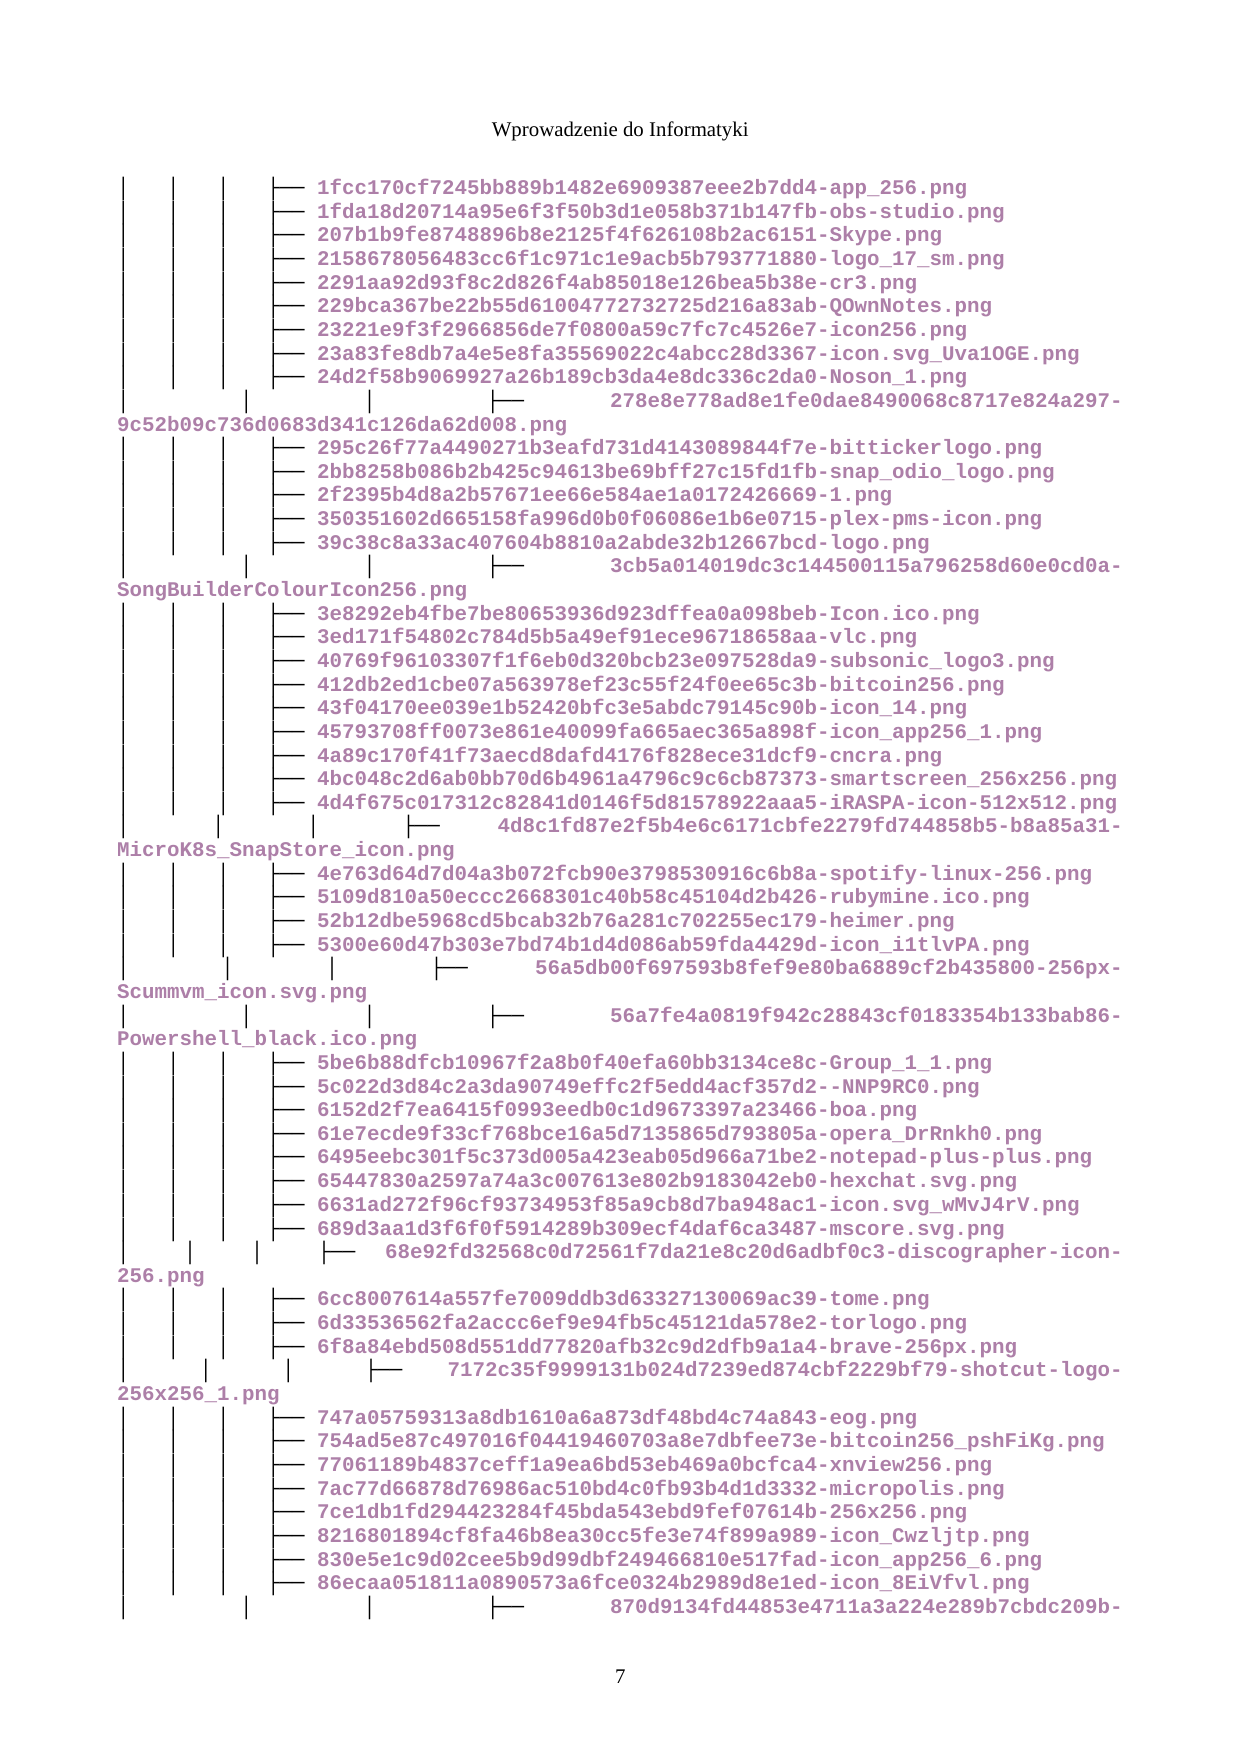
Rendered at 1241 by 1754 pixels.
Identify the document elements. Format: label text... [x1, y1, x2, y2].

table_cell Odpowiednie listingi. ﻿﻿ lewandowski@224626 0 wto gru 04 10:50:27 ~ $ tree -a . ├── .bash_history ├── .bash_logout ├── .bashrc ├── .bashrc.bak ├── .cache │ ├── event-sound-cache.tdb.c498c5bf2ca745a981673fa02745033e.x86_64-pc-linux-gnu │ ├── evolution │ │ ├── addressbook │ │ │ └── trash │ │ ├── calendar │ │ │ └── trash │ │ ├── mail │ │ │ └── trash │ │ ├── memos │ │ │ └── trash │ │ ├── sources │ │ │ └── trash │ │ └── tasks │ │ └── trash │ ├── fontconfig │ │ ├── 0bd3dc0958fa2205aaaa8ebb13e2872b-le64.cache-7 │ │ ├── 158c65c810c0d352a587f5be66058e87-le64.cache-7 │ │ ├── 3047814df9a2f067bd2d96a2b9c36e5a-le64.cache-7 │ │ ├── 4794a0821666d79190d59a36cb4f44b5-le64.cache-7 │ │ ├── 9d2451b1fd30e5bffe8383fd27c35478-le64.cache-7 │ │ ├── a41116dafaf8b233ac2c61cb73f2ea5f-le64.cache-7 │ │ └── CACHEDIR.TAG │ ├── gnome-software │ │ ├── cssresource │ │ │ ├── 5ba0e9b2cc79a8afd469b183a4006929bcc39b00-banner-icon_vWkDBG3.png │ │ │ ├── 77e25ae4433ebd18cceeebee1c05d9ff0e1ef427-banner_32i5K4c.png │ │ │ ├── 7ed6277a9d365314e110e32a746f14aaaee41506-banner_wDoKy9V.png │ │ │ ├── c7b43eafc57a7ea49ad618589251144c4aa04a75-banner-icon_vTuWXrt.png │ │ │ └── f086b7af91273453581758395baa3bd385e2ac41-banner-icon.png │ │ ├── fwupd │ │ │ └── remotes.d │ │ │ └── lvfs │ │ │ ├── metadata.xml.gz │ │ │ └── metadata.xml.gz.asc │ │ ├── icons │ │ │ ├── 03d7afe821e8ef090584c80e62ed44928595ce87-vidcutter.png │ │ │ ├── 05df2e59b062932cbc01d41d30ebb51f50483ae7-icon_w5YGlFC.png │ │ │ ├── 0904c77d45c89301293ba50309ad33ea4b8abfee-supertuxkart-256.png │ │ │ ├── 0969b943845a7ed7e6431176739582f96451fd5f-sublime-text.png │ │ │ ├── 0cda02fb6e328ff19c0b8548b92266b5bc344836-handbrake-jz.png │ │ │ ├── 0d46914ea561fcf57155689d602a0f64c608bf99-mpv.png │ │ │ ├── 12f14b292de6f43f18915f65d83024fcc9414a2c-icon_pZH83e3.png │ │ │ ├── 132ddc6dc4f8b457cc6b4967f834c833116d8232-quadrapassel.svg.png │ │ │ ├── 149852875ad65d76714d7d2aef79065eb202c32d-icon.svg_FEMl3Xb.png │ │ │ ├── 15b0c38ccb8183cec8603033ef52e561a716728d-lindacoin-wallet1.png │ │ │ ├── 1672f032442e08898debddd459bb1d9bc6940e76-256x256_6u0RIUd.png │ │ │ ├── 180e16b12c23fcc24fbc22ca808b3b54133eb07b-urban-terror_vKNyrRA.png │ │ │ ├── 18135ec695f8ec5d2466f5770d03fa64076c6832-256x256_I95tSNJ.png │ │ │ ├── 1956bbffb67582609c583036d5329d529f4ce830-simplenote.png │ │ │ ├── 1a465ddb0ef76e1bac52621e13accaaca0e0dc80-gimp.png │ │ │ ├── 1a57929f3e7375f369454acabb4276ee2e44f3da-LogAnalyzer256.png │ │ │ ├── 1b349316d6805e4f305e4e2d207dad6248bf5a93-LibreOffice-Initial-Artwork-Logo.png │ │ │ ├── 1f25f4f30e71e8f78092a16b04634151356bfe0b-organize-my-files-icon-256x256.png │ │ │ ├── 1fcacb39f7555ac8cf94df5bd7b279fdb174bc03-icon256_f9302jP.png │ │ │ ├── 1fcc170cf7245bb889b1482e6909387eee2b7dd4-app_256.png │ │ │ ├── 1fda18d20714a95e6f3f50b3d1e058b371b147fb-obs-studio.png │ │ │ ├── 207b1b9fe8748896b8e2125f4f626108b2ac6151-Skype.png │ │ │ ├── 2158678056483cc6f1c971c1e9acb5b793771880-logo_17_sm.png │ │ │ ├── 2291aa92d93f8c2d826f4ab85018e126bea5b38e-cr3.png │ │ │ ├── 229bca367be22b55d61004772732725d216a83ab-QOwnNotes.png │ │ │ ├── 23221e9f3f2966856de7f0800a59c7fc7c4526e7-icon256.png │ │ │ ├── 23a83fe8db7a4e5e8fa35569022c4abcc28d3367-icon.svg_Uva1OGE.png │ │ │ ├── 24d2f58b9069927a26b189cb3da4e8dc336c2da0-Noson_1.png │ │ │ ├── 278e8e778ad8e1fe0dae8490068c8717e824a297-9c52b09c736d0683d341c126da62d008.png │ │ │ ├── 295c26f77a4490271b3eafd731d4143089844f7e-bittickerlogo.png │ │ │ ├── 2bb8258b086b2b425c94613be69bff27c15fd1fb-snap_odio_logo.png │ │ │ ├── 2f2395b4d8a2b57671ee66e584ae1a0172426669-1.png │ │ │ ├── 350351602d665158fa996d0b0f06086e1b6e0715-plex-pms-icon.png │ │ │ ├── 39c38c8a33ac407604b8810a2abde32b12667bcd-logo.png │ │ │ ├── 3cb5a014019dc3c144500115a796258d60e0cd0a-SongBuilderColourIcon256.png │ │ │ ├── 3e8292eb4fbe7be80653936d923dffea0a098beb-Icon.ico.png │ │ │ ├── 3ed171f54802c784d5b5a49ef91ece96718658aa-vlc.png │ │ │ ├── 40769f96103307f1f6eb0d320bcb23e097528da9-subsonic_logo3.png │ │ │ ├── 412db2ed1cbe07a563978ef23c55f24f0ee65c3b-bitcoin256.png │ │ │ ├── 43f04170ee039e1b52420bfc3e5abdc79145c90b-icon_14.png │ │ │ ├── 45793708ff0073e861e40099fa665aec365a898f-icon_app256_1.png │ │ │ ├── 4a89c170f41f73aecd8dafd4176f828ece31dcf9-cncra.png │ │ │ ├── 4bc048c2d6ab0bb70d6b4961a4796c9c6cb87373-smartscreen_256x256.png │ │ │ ├── 4d4f675c017312c82841d0146f5d81578922aaa5-iRASPA-icon-512x512.png │ │ │ ├── 4d8c1fd87e2f5b4e6c6171cbfe2279fd744858b5-b8a85a31-MicroK8s_SnapStore_icon.png │ │ │ ├── 4e763d64d7d04a3b072fcb90e3798530916c6b8a-spotify-linux-256.png │ │ │ ├── 5109d810a50eccc2668301c40b58c45104d2b426-rubymine.ico.png │ │ │ ├── 52b12dbe5968cd5bcab32b76a281c702255ec179-heimer.png │ │ │ ├── 5300e60d47b303e7bd74b1d4d086ab59fda4429d-icon_i1tlvPA.png │ │ │ ├── 56a5db00f697593b8fef9e80ba6889cf2b435800-256px-Scummvm_icon.svg.png │ │ │ ├── 56a7fe4a0819f942c28843cf0183354b133bab86-Powershell_black.ico.png │ │ │ ├── 5be6b88dfcb10967f2a8b0f40efa60bb3134ce8c-Group_1_1.png │ │ │ ├── 5c022d3d84c2a3da90749effc2f5edd4acf357d2--NNP9RC0.png │ │ │ ├── 6152d2f7ea6415f0993eedb0c1d9673397a23466-boa.png │ │ │ ├── 61e7ecde9f33cf768bce16a5d7135865d793805a-opera_DrRnkh0.png │ │ │ ├── 6495eebc301f5c373d005a423eab05d966a71be2-notepad-plus-plus.png │ │ │ ├── 65447830a2597a74a3c007613e802b9183042eb0-hexchat.svg.png │ │ │ ├── 6631ad272f96cf93734953f85a9cb8d7ba948ac1-icon.svg_wMvJ4rV.png │ │ │ ├── 689d3aa1d3f6f0f5914289b309ecf4daf6ca3487-mscore.svg.png │ │ │ ├── 68e92fd32568c0d72561f7da21e8c20d6adbf0c3-discographer-icon-256.png │ │ │ ├── 6cc8007614a557fe7009ddb3d63327130069ac39-tome.png │ │ │ ├── 6d33536562fa2accc6ef9e94fb5c45121da578e2-torlogo.png │ │ │ ├── 6f8a84ebd508d551dd77820afb32c9d2dfb9a1a4-brave-256px.png │ │ │ ├── 7172c35f9999131b024d7239ed874cbf2229bf79-shotcut-logo-256x256_1.png │ │ │ ├── 747a05759313a8db1610a6a873df48bd4c74a843-eog.png │ │ │ ├── 754ad5e87c497016f04419460703a8e7dbfee73e-bitcoin256_pshFiKg.png │ │ │ ├── 77061189b4837ceff1a9ea6bd53eb469a0bcfca4-xnview256.png │ │ │ ├── 7ac77d66878d76986ac510bd4c0fb93b4d1d3332-micropolis.png │ │ │ ├── 7ce1db1fd294423284f45bda543ebd9fef07614b-256x256.png │ │ │ ├── 8216801894cf8fa46b8ea30cc5fe3e74f899a989-icon_Cwzljtp.png │ │ │ ├── 830e5e1c9d02cee5b9d99dbf249466810e517fad-icon_app256_6.png │ │ │ ├── 86ecaa051811a0890573a6fce0324b2989d8e1ed-icon_8EiVfvl.png │ │ │ ├── 870d9134fd44853e4711a3a224e289b7cbdc209b-reden_logo_transparent_256px.png │ │ │ ├── 87641bcc945147e68363c9e4730b6e8f82303f82-icon_9.png │ │ │ ├── 87b9161d12dcafb45a174744e27b481236d0e6ad-warzone2100.large.png │ │ │ ├── 891a1e7e827c2803ca262026dfe86a88c42ba2d6-vestin.png │ │ │ ├── 8af67c6b6f66b1ef71682800bfa123f6b9675a88-logo_-_256px.png │ │ │ ├── 8c409c1f5dcdf083035122a12b8991a919dac696-icon.svg_7Eenexu.png │ │ │ ├── 8d3c27b9815ab956fb39b1f2c168bffddd277320-icon_CE_256_2Qe5uEl.png │ │ │ ├── 8f70ba7e918a61477b7d1f6b54349373141495a4-hiri-logo-256.png │ │ │ ├── 916fedaded3104390b1dc32608a299072e6bd34e-Instagraph.png │ │ │ ├── 91884d85ad89b0e6873645c4132e2ab3a2e2100a-256x256.png │ │ │ ├── 934d15b554644f1b204ddad21c7ed8a8195fd741-sdlpop.png │ │ │ ├── 96b90347fc5d2047122de8f3034239b0d259ed66-org.remmina.Remmina.png │ │ │ ├── 980f324e76f4fe70e6980bde9844080a1b8d48ee-photoscape-256x256.png │ │ │ ├── 9878b4b2d44a871fb9795d20e6d0b36cb972ec4b-xd.png │ │ │ ├── 9979f7034eaf0bd578735aa342ada0e18693f471-smalltextpad.png │ │ │ ├── 9a2416be9513b0183e00ef958e0c8d38892b1109-mars-256_etORXwv.png │ │ │ ├── 9bd5805edd619f40eab375e7b7a0cee31aec827e-256x256.png │ │ │ ├── 9ccc148c89267997824268c0cfc8566058708ba5-cumulonimbus.png │ │ │ ├── 9ea65409a2badb433cfed68f01cce6c4bdc41d08-icon_5.png │ │ │ ├── 9f46eb99bb9da06b6ab9c8e19457d44bcce207f3-code-256px_yXmjUSe.png │ │ │ ├── 9ffe029cdb21b9d2d99c60e2e7369fde489b4461-logo-icon-002.png │ │ │ ├── a00543e4420857f2febaa20cf577c159f201e036-icon256.png │ │ │ ├── a1cac3c7e6b42016b6803217f6de13632ef004ec-mkvtoolnix_logo.png │ │ │ ├── a3444929feadbed406748c7b0f0d7dc38b9eb22f-icon.svg_1.png │ │ │ ├── a58035177eaa46bf9c6ea492c8a31fd8cd1436ef-256x256_bLkzrbB.png │ │ │ ├── addafd7db48946cd7a21e095d0e2325dbb6df65f-icon.svg.png │ │ │ ├── af7e8dcf72ce0e9af353fece1d336b1bd71c5866-ubuntu-login.png │ │ │ ├── b16c6cbec2c84e851a7490821964dcbf5a0daafe-icon_256x256_6tATclo.png │ │ │ ├── b68ec1a6d9bac7b89ca58e92629ba512c11033aa-icon_3.png │ │ │ ├── b76c939b5187194e1abf0979b9642bd4c08eca01-auryo.png │ │ │ ├── b8ca3e3d8292bea6fd39b05319f313d956e2c054-poddr_logo.png │ │ │ ├── ba2740d47e8cf02e2f3a4f1583c3f946e5c18df8-foobar2000.png │ │ │ ├── bb09826e06999e558434b7f8b0cc2f13ac0fc275-256-GTK_logo.png │ │ │ ├── bc17db32bccaa647457037318122e17e6fd37e9b-logo256.png │ │ │ ├── bd1e13331b78ac2bdc1ac3986ea486402d24be50-rsz_android_studio_icon.png │ │ │ ├── be07abd6cca13e725106af9a5514da02ce14292b-transitions256_eqtywYk.png │ │ │ ├── c0cac08604a88607cc63b6dbf459dcc422c5c729-codebreakers.png │ │ │ ├── c1c57dce47444eb8def4673787e3bb080b7b048d-teatime.svg.png │ │ │ ├── c231dd718a0e5e282ca5a38df074a0483fa39a3b-accessories-calculator.png │ │ │ ├── c23b17ab44a60e90ca1d3850ef6a7476799ae142-icon_24.png │ │ │ ├── c30b2ac15f5f0801e7a3943d2d09ca71bd1efa67-BlenderDesktopLogo.png │ │ │ ├── c8a3495bf18147e89e91572d9c88727d8dfc2fc5-icon256.png │ │ │ ├── c99f277e3dd19157483ddfc205b82d95021329b9-openra.png │ │ │ ├── caf535605564d53740f263fc37b2c710f97624ea-jgalaxian.png │ │ │ ├── cce3c494341bf36f5439cbdd344b24b196b58cd1-256.png │ │ │ ├── d069678d79426f4d5786a8b2c4c015960aa92dc2-icon_5rArdFv.png │ │ │ ├── d70c34d85dc5cb7b38c39f1f3a9b03fc4877068f-ffmpeg_LvkKa6R.png │ │ │ ├── d855f349bfad3ffa9881ca041d65b28eb2b1536d-slack.png │ │ │ ├── d921c79c2a5f6a5cd92846701bcb693ac2799031-livetuner.png │ │ │ ├── daf18640a635eb417f3b0395d4ee018843650531-256x256_S1sji6d.png │ │ │ ├── dc7169d1c6b74c7e730cfccc622f8fafa0861b9d-discord.png │ │ │ ├── dea56864b753381987084f5e028e8b73e9722716-xonotic_256x.png │ │ │ ├── defc628690059e0b1e4082017c13270505d25cf0-icon_XdsF8vs.png │ │ │ ├── df2ff3bd987cc5fe8a0aba62e49ef0dc5c7649ac-class.png │ │ │ ├── dfa047abfb120ba0c558028092d476ad94306a2d-Logo_256x256_V9U8HGs.png │ │ │ ├── e0b250bcdf4ae2411c2203f5973069b5f89e4382-256x256.png │ │ │ ├── e18daa987198ede1deaa97c7e845fc93f800c7b5-gifcurry-icon-256x256.png │ │ │ ├── e1bb2cdfdb36efdc82ccdec09dfca06961e063f1-icon_IzCN8xA.png │ │ │ ├── e30f1348a8a0e4c73bbf152f927275c3801a7cbf-icon_l8OdzU6.png │ │ │ ├── e55e08cc0c673511e8027cf01b6078046e434b1a-icon_dark.ico.png │ │ │ ├── e7be031972ba84813014b5fb9d634e7da6f47b70-logo.256x256.png │ │ │ ├── e8a697d257dab3df8c4d4db167fc9d5fafe2224d-Skype.png │ │ │ ├── ee935120375b538e93f7489ed7288d1ad6375b75-inkscape.png │ │ │ ├── f0be78cfcfacf981acfc7ba2cbababfabd2e74ed-music_icon-24.svg.png │ │ │ ├── f0fd7a34e8a0054aafb85f41457372103821e25b-gpmdp.png │ │ │ ├── f36a897ce58dcaf3c5b723c53f321f68a75a51b7-icon.ico.png │ │ │ ├── f53de11b2ed4541d9b5ebddbbd696756d588cfeb-oh-my-giraffe_256.png │ │ │ ├── f5dc97838f65c3e020c5a7b1894ffda7c354277d-zenkit-small.png │ │ │ ├── f64b67ad6e17f53cdbb8d82309b3cc34b6c59803-chromium-browser.png │ │ │ ├── f7806e33e5735b95040f9f6719b890ada4b066a3-domotz.png │ │ │ └── f9ae1fb5dec311e7d0c6771c2ee10ca3f6265ad0-clementine.png │ │ └── shell-extensions │ │ ├── gnome.json │ │ └── gnome.json.6N5WSZ │ ├── gstreamer-1.0 │ │ └── registry.x86_64.bin │ ├── ibus │ │ └── bus │ │ └── registry │ ├── ibus-table │ ├── libgweather │ ├── mc │ │ └── Tree │ ├── mozilla │ │ └── firefox │ │ └── rzimclff.default │ │ ├── cache2 │ │ │ ├── doomed │ │ │ │ └── 1074385640 │ │ │ └── entries │ │ │ ├── 047BBB477F47CB2839E1D13BB29A084CD99DF88E │ │ │ ├── 05582FF5C196A4485F189490FEC9ECEA0890DA32 │ │ │ ├── 0A6B7DA4ABCB5CB251BBCCA304F7CAA4B5DD2A8E │ │ │ ├── 0EDDF8C091E2FED62E44BEDDDC1723F5BF38FE4F │ │ │ ├── 0FEBD8BDBFAC8B82791945DC7E04F675419B2F42 │ │ │ ├── 156E12DD60F1A0FC7A59E111271607CE915286FC │ │ │ ├── 1679441B8AA7B4D31717C773CC4E86A25B37532B │ │ │ ├── 1CB1008356713318DB96E7DE28BCA954FF9857FA │ │ │ ├── 1E6067CDAD71758924FA39E963270D21BDDCB238 │ │ │ ├── 2264F1CF03C0DF995ABACB89BED22E1CB1E094AF │ │ │ ├── 22DAC3D37DF81B4B526863FB501556D2C6856143 │ │ │ ├── 25FCAA86CF448D2943B56A5788C3C21E5EA8DBC4 │ │ │ ├── 3DE6C10C5D4593CB941E39B8B4812A8094EFED37 │ │ │ ├── 51773494E144DDFFDB9A09844FF395DF5606B426 │ │ │ ├── 5967D4673EFC2098EA8D1FD232C9A4D1ECF6099B │ │ │ ├── 59E50D1CB9E0E86EB6EF8853092D84D15028B148 │ │ │ ├── 5C3B1B4A3AF3BDDFB5E032BA9BA685FAE38E7418 │ │ │ ├── 5E4954707B44E5A4B4ACF5F22B52219A1DCA477F │ │ │ ├── 605D0901902948AC5446E39C968878713A554AEF │ │ │ ├── 6509930F4539DB79DA356F2C5D01976D46756302 │ │ │ ├── 68B1EB9E09D4BD74CA7A9C1BB118BE821BD39E93 │ │ │ ├── 698AC159A6BCBA0D13FE6F10F1A38E498F826F33 │ │ │ ├── 7A4BF49BBB646E0B261E9250111B92EFC1496A6B │ │ │ ├── 7A8D3A9360CC37F0AD80962D4AEA72B6D0F0B2B3 │ │ │ ├── 7D909C26FECC24BC7415ED64B3E8879A6CD4C2A4 │ │ │ ├── 89DBE1DF558BB8439E2062ECC3272086F2E3FF1F │ │ │ ├── 96E3CDF8FA4A0DCBB81F0A922B22FED61FC7D2FB │ │ │ ├── A2A7AB2B3557C13B2E9DF69785D909486757A041 │ │ │ ├── A698B6CF98F43F9B0EE1C1DAF3F2CB9BFF09A47C │ │ │ ├── AAFFADD00D03ACB41756DEFF0D1E891A94EF4619 │ │ │ ├── AC5E012C1887C7B691A8EA00C4E754025E25C235 │ │ │ ├── B0DD178A11131E48E4990A279306A0B674B34383 │ │ │ ├── B7DB036074231ACC212F58CA5B8AF0545A418060 │ │ │ ├── B9BDAADBD508FF1E45172BF29CB8ACC8BCF9F81A │ │ │ ├── BD2F55B96136CECEE8B94C08221461078A6B2C0D │ │ │ ├── BD75785200C0E1E894D78880C72AC03D1B02A575 │ │ │ ├── C8A1A01286550B8E90AADECA27459B0FEC69440E │ │ │ ├── DAD0A8ABD2570D1336A1D4E0DEDF97BCB18EB6A8 │ │ │ ├── E21F074DBAD1CB7994F383C419228B689766FB1C │ │ │ ├── E325B486B777C14C29762600D998974140F8FD34 │ │ │ ├── E7EAFD1748127CEAA48DCDD05E7998E3CAA95B8C │ │ │ ├── F43FDC88E255BF651C4C4EC83848199E9FB35D32 │ │ │ ├── F8AC72083E334F70A553AE68455FBDF0E65C5221 │ │ │ └── FDF0D7419BF494B8BD7B889145701603DAA03832 │ │ ├── OfflineCache │ │ │ └── index.sqlite │ │ ├── safebrowsing │ │ │ ├── allow-flashallow-digest256.pset │ │ │ ├── allow-flashallow-digest256.sbstore │ │ │ ├── base-track-digest256.pset │ │ │ ├── base-track-digest256.sbstore │ │ │ ├── block-flash-digest256.pset │ │ │ ├── block-flash-digest256.sbstore │ │ │ ├── block-flashsubdoc-digest256.pset │ │ │ ├── block-flashsubdoc-digest256.sbstore │ │ │ ├── except-flashallow-digest256.pset │ │ │ ├── except-flashallow-digest256.sbstore │ │ │ ├── except-flash-digest256.pset │ │ │ ├── except-flash-digest256.sbstore │ │ │ ├── except-flashsubdoc-digest256.pset │ │ │ ├── except-flashsubdoc-digest256.sbstore │ │ │ ├── google4 │ │ │ ├── mozplugin-block-digest256.pset │ │ │ ├── mozplugin-block-digest256.sbstore │ │ │ ├── mozstd-trackwhite-digest256.pset │ │ │ ├── mozstd-trackwhite-digest256.sbstore │ │ │ ├── test-block-simple.pset │ │ │ ├── test-block-simple.sbstore │ │ │ ├── test-harmful-simple.pset │ │ │ ├── test-harmful-simple.sbstore │ │ │ ├── test-malware-simple.pset │ │ │ ├── test-malware-simple.sbstore │ │ │ ├── test-phish-simple.pset │ │ │ ├── test-phish-simple.sbstore │ │ │ ├── test-track-simple.pset │ │ │ ├── test-track-simple.sbstore │ │ │ ├── test-trackwhite-simple.pset │ │ │ ├── test-trackwhite-simple.sbstore │ │ │ ├── test-unwanted-simple.pset │ │ │ └── test-unwanted-simple.sbstore │ │ ├── startupCache │ │ │ ├── scriptCache.bin │ │ │ ├── scriptCache-child.bin │ │ │ ├── startupCache.8.little │ │ │ ├── urlCache.bin │ │ │ └── webext.sc.lz4 │ │ └── thumbnails │ │ └── ad5a4453bea49203135688a7b8db842d.png │ ├── thumbnails │ │ └── large │ │ └── cc11f60fdeb0c3a0432829a653d641a7.png │ ├── ubuntu-report │ │ └── ubuntu.18.04 │ ├── update-manager-core │ │ └── meta-release-lts │ ├── wallpaper │ │ └── 0_5_1360_664_792beab7550410d531e55f95b449f135 │ ├── yelp │ │ └── WebKitCache │ │ └── Version 13 │ │ ├── Blobs │ │ └── salt │ └── zeitgeist-vacuum.stamp ├── .config │ ├── dconf │ │ └── user │ ├── enchant │ │ ├── pl_PL.dic │ │ └── pl_PL.exc │ ├── evolution │ │ └── sources │ │ ├── birthdays.source │ │ ├── system-calendar.source │ │ └── system-proxy.source │ ├── gedit │ │ └── accels │ ├── gnome-initial-setup-done │ ├── gnome-session │ │ └── saved-session │ ├── goa-1.0 │ ├── gtk-3.0 │ │ └── bookmarks │ ├── ibus │ │ └── bus │ │ └── c498c5bf2ca745a981673fa02745033e-unix-0 │ ├── libreoffice │ │ └── 4 │ │ └── user │ │ ├── autocorr │ │ ├── autotext │ │ │ └── mytexts.bau │ │ ├── backup │ │ ├── basic │ │ │ ├── dialog.xlc │ │ │ ├── script.xlc │ │ │ └── Standard │ │ │ ├── dialog.xlb │ │ │ ├── Module1.xba │ │ │ └── script.xlb │ │ ├── config │ │ │ ├── autotbl.fmt │ │ │ ├── javasettings_Linux_X86_64.xml │ │ │ └── soffice.cfg │ │ │ └── modules │ │ │ └── swriter │ │ │ ├── images │ │ │ │ └── Bitmaps │ │ │ ├── menubar │ │ │ ├── popupmenu │ │ │ ├── statusbar │ │ │ └── toolbar │ │ ├── database │ │ │ ├── biblio │ │ │ │ ├── biblio.dbf │ │ │ │ └── biblio.dbt │ │ │ └── biblio.odb │ │ ├── extensions │ │ │ ├── buildid │ │ │ ├── bundled │ │ │ │ ├── lastsynchronized │ │ │ │ └── registry │ │ │ │ ├── com.sun.star.comp.deployment.bundle.PackageRegistryBackend │ │ │ │ ├── com.sun.star.comp.deployment.component.PackageRegistryBackend │ │ │ │ ├── com.sun.star.comp.deployment.configuration.PackageRegistryBackend │ │ │ │ │ └── backenddb.xml │ │ │ │ ├── com.sun.star.comp.deployment.executable.PackageRegistryBackend │ │ │ │ ├── com.sun.star.comp.deployment.help.PackageRegistryBackend │ │ │ │ │ └── backenddb.xml │ │ │ │ ├── com.sun.star.comp.deployment.script.PackageRegistryBackend │ │ │ │ └── com.sun.star.comp.deployment.sfwk.PackageRegistryBackend │ │ │ ├── shared │ │ │ │ ├── lastsynchronized │ │ │ │ └── registry │ │ │ │ ├── com.sun.star.comp.deployment.bundle.PackageRegistryBackend │ │ │ │ ├── com.sun.star.comp.deployment.component.PackageRegistryBackend │ │ │ │ ├── com.sun.star.comp.deployment.configuration.PackageRegistryBackend │ │ │ │ │ └── backenddb.xml │ │ │ │ ├── com.sun.star.comp.deployment.executable.PackageRegistryBackend │ │ │ │ ├── com.sun.star.comp.deployment.help.PackageRegistryBackend │ │ │ │ │ └── backenddb.xml │ │ │ │ ├── com.sun.star.comp.deployment.script.PackageRegistryBackend │ │ │ │ └── com.sun.star.comp.deployment.sfwk.PackageRegistryBackend │ │ │ └── tmp │ │ │ ├── extensions │ │ │ └── registry │ │ │ ├── com.sun.star.comp.deployment.bundle.PackageRegistryBackend │ │ │ ├── com.sun.star.comp.deployment.component.PackageRegistryBackend │ │ │ ├── com.sun.star.comp.deployment.configuration.PackageRegistryBackend │ │ │ │ └── backenddb.xml │ │ │ ├── com.sun.star.comp.deployment.executable.PackageRegistryBackend │ │ │ ├── com.sun.star.comp.deployment.help.PackageRegistryBackend │ │ │ │ └── backenddb.xml │ │ │ ├── com.sun.star.comp.deployment.script.PackageRegistryBackend │ │ │ └── com.sun.star.comp.deployment.sfwk.PackageRegistryBackend │ │ ├── gallery │ │ │ ├── sg30.sdv │ │ │ └── sg30.thm │ │ ├── pack │ │ │ ├── autotext │ │ │ │ └── mytexts.pack │ │ │ ├── basic │ │ │ │ ├── dialog.pack │ │ │ │ ├── script.pack │ │ │ │ └── Standard │ │ │ │ ├── dialog.pack │ │ │ │ ├── Module1.pack │ │ │ │ └── script.pack │ │ │ ├── config │ │ │ │ ├── autotbl.pack │ │ │ │ └── javasettings_Linux_X86_64.pack │ │ │ ├── database │ │ │ │ ├── biblio │ │ │ │ │ └── biblio.pack │ │ │ │ └── biblio.pack │ │ │ ├── ExtensionInfo.pack │ │ │ └── registrymodifications.pack │ │ ├── psprint │ │ ├── registrymodifications.xcu │ │ └── uno_packages │ │ └── cache │ │ ├── log.txt │ │ ├── registry │ │ │ ├── com.sun.star.comp.deployment.bundle.PackageRegistryBackend │ │ │ ├── com.sun.star.comp.deployment.component.PackageRegistryBackend │ │ │ ├── com.sun.star.comp.deployment.configuration.PackageRegistryBackend │ │ │ │ └── backenddb.xml │ │ │ ├── com.sun.star.comp.deployment.executable.PackageRegistryBackend │ │ │ ├── com.sun.star.comp.deployment.help.PackageRegistryBackend │ │ │ │ └── backenddb.xml │ │ │ ├── com.sun.star.comp.deployment.script.PackageRegistryBackend │ │ │ └── com.sun.star.comp.deployment.sfwk.PackageRegistryBackend │ │ └── uno_packages │ ├── mc │ │ └── ini │ ├── nautilus │ │ ├── desktop-metadata │ │ ├── desktop-metadata.0FW8SZ │ │ └── search-metadata │ ├── pulse │ │ ├── c498c5bf2ca745a981673fa02745033e-card-database.tdb │ │ ├── c498c5bf2ca745a981673fa02745033e-default-sink │ │ ├── c498c5bf2ca745a981673fa02745033e-default-source │ │ ├── c498c5bf2ca745a981673fa02745033e-device-volumes.tdb │ │ ├── c498c5bf2ca745a981673fa02745033e-stream-volumes.tdb │ │ └── cookie │ ├── totem │ │ └── state.ini │ ├── update-notifier │ ├── user-dirs.dirs │ ├── user-dirs.locale │ └── yelp ├── Dokumenty ├── examples.desktop ├── .gnupg │ ├── private-keys-v1.d │ ├── pubring.kbx │ └── trustdb.gpg ├── .ICEauthority ├── .lesshst ├── .local │ └── share │ ├── app-info │ │ └── xmls │ │ └── extensions-web.xml │ ├── applications │ ├── evolution │ │ ├── addressbook │ │ │ ├── system │ │ │ │ ├── contacts.db │ │ │ │ └── photos │ │ │ └── trash │ │ ├── calendar │ │ │ ├── system │ │ │ │ └── calendar.ics │ │ │ └── trash │ │ ├── mail │ │ │ └── trash │ │ ├── memos │ │ │ └── trash │ │ └── tasks │ │ └── trash │ ├── gnome-settings-daemon │ │ └── input-sources-converted │ ├── gnome-shell │ │ └── application_state │ ├── gnome-software │ │ └── ubuntu-reviews.db │ ├── grilo-plugins │ │ ├── grl-bookmarks.db │ │ ├── grl-metadata-store.db │ │ └── grl-thetvdb.db │ ├── gvfs-metadata │ │ ├── admin: │ │ ├── admin:-4ac1a3a3.log │ │ ├── home │ │ ├── home-1cad4aeb.log │ │ ├── root │ │ ├── root-0271814c.log.ZXN9RZ │ │ ├── root.7NNBSZ │ │ └── root-9970998d.log │ ├── ibus-table │ ├── icc │ │ └── edid-6435075edfb8bdd1b166addde611506b.icc │ ├── keyrings │ │ ├── login.keyring │ │ └── user.keystore │ ├── mc │ │ └── history │ ├── nano │ ├── nautilus │ │ └── scripts │ ├── recently-used.xbel │ ├── session_migration-ubuntu │ ├── sounds │ ├── totem │ ├── Trash │ │ ├── files │ │ │ ├── free.doc │ │ │ ├── free.odt │ │ │ ├── lscpu.doc │ │ │ ├── lscpu.odt │ │ │ ├── Nowy folder │ │ │ │ └── Matrix │ │ │ │ └── Pustka │ │ │ ├── root.2.doc │ │ │ ├── root.2.odt │ │ │ ├── root.doc │ │ │ ├── root.odt │ │ │ ├── sprawozdanie.odt │ │ │ ├── typescript.doc │ │ │ ├── wierszyk │ │ │ └── wierszyk w nano │ │ └── info │ │ ├── free.doc.trashinfo │ │ ├── free.odt.trashinfo │ │ ├── lscpu.doc.trashinfo │ │ ├── lscpu.odt.trashinfo │ │ ├── Nowy folder.trashinfo │ │ ├── root.2.doc.trashinfo │ │ ├── root.2.odt.trashinfo │ │ ├── root.doc.trashinfo │ │ ├── root.odt.trashinfo │ │ ├── sprawozdanie.odt.trashinfo │ │ ├── typescript.doc.trashinfo │ │ ├── wierszyk w nano.trashinfo │ │ └── wierszyk.trashinfo │ ├── webkitgtk │ │ └── localstorage │ ├── xorg │ │ ├── Xorg.0.log │ │ └── Xorg.0.log.old │ └── zeitgeist │ ├── activity.sqlite │ ├── activity.sqlite-shm │ ├── activity.sqlite-wal │ └── fts.index │ ├── flintlock │ ├── iamglass │ ├── position.glass │ ├── postlist.glass │ └── termlist.glass ├── .mozilla │ ├── extensions │ ├── firefox │ │ ├── Crash Reports │ │ │ ├── events │ │ │ └── InstallTime20180704192850 │ │ ├── Pending Pings │ │ ├── profiles.ini │ │ └── rzimclff.default │ │ ├── addons.json │ │ ├── addonStartup.json.lz4 │ │ ├── AlternateServices.txt │ │ ├── blocklist.xml │ │ ├── bookmarkbackups │ │ ├── cert8.db │ │ ├── cert9.db │ │ ├── compatibility.ini │ │ ├── containers.json │ │ ├── content-prefs.sqlite │ │ ├── cookies.sqlite │ │ ├── crashes │ │ │ └── events │ │ ├── datareporting │ │ │ ├── archived │ │ │ │ └── 2018-11 │ │ │ │ ├── 1542128170471.ad5ad38b-353e-432d-b402-71c78544d78e.new-profile.jsonlz4 │ │ │ │ ├── 1542128170599.f9b66abb-fd84-4716-8438-df47cbedfe3a.main.jsonlz4 │ │ │ │ └── 1542128170624.01e7370e-857c-477c-8702-5efcda812149.first-shutdown.jsonlz4 │ │ │ ├── session-state.json │ │ │ └── state.json │ │ ├── extensions.json │ │ ├── favicons.sqlite │ │ ├── gmp │ │ ├── handlers.json │ │ ├── key3.db │ │ ├── key4.db │ │ ├── minidumps │ │ ├── .parentlock │ │ ├── permissions.sqlite │ │ ├── pkcs11.txt │ │ ├── places.sqlite │ │ ├── pluginreg.dat │ │ ├── prefs.js │ │ ├── saved-telemetry-pings │ │ │ ├── 01e7370e-857c-477c-8702-5efcda812149 │ │ │ ├── ad5ad38b-353e-432d-b402-71c78544d78e │ │ │ └── f9b66abb-fd84-4716-8438-df47cbedfe3a │ │ ├── search.json.mozlz4 │ │ ├── secmod.db │ │ ├── SecurityPreloadState.txt │ │ ├── sessionCheckpoints.json │ │ ├── sessionstore-backups │ │ ├── sessionstore.jsonlz4 │ │ ├── SiteSecurityServiceState.txt │ │ ├── storage │ │ │ ├── default │ │ │ │ └── about+newtab │ │ │ │ ├── idb │ │ │ │ │ ├── 3312185054sbndi_pspte.files │ │ │ │ │ │ ├── 1 │ │ │ │ │ │ └── journals │ │ │ │ │ └── 3312185054sbndi_pspte.sqlite │ │ │ │ ├── .metadata │ │ │ │ └── .metadata-v2 │ │ │ ├── permanent │ │ │ │ └── chrome │ │ │ │ ├── idb │ │ │ │ │ ├── 1451318868ntouromlalnodry--epcr.files │ │ │ │ │ ├── 1451318868ntouromlalnodry--epcr.sqlite │ │ │ │ │ ├── 1657114595AmcateirvtiSty.files │ │ │ │ │ ├── 1657114595AmcateirvtiSty.sqlite │ │ │ │ │ ├── 2918063365piupsah.files │ │ │ │ │ ├── 2918063365piupsah.sqlite │ │ │ │ │ ├── 3561288849sdhlie.files │ │ │ │ │ └── 3561288849sdhlie.sqlite │ │ │ │ ├── .metadata │ │ │ │ └── .metadata-v2 │ │ │ └── temporary │ │ ├── storage.sqlite │ │ ├── times.json │ │ ├── TRRBlacklist.txt │ │ ├── webappsstore.sqlite │ │ └── xulstore.json │ └── systemextensionsdev ├── Muzyka ├── Obrazy ├── Pobrane ├── .profile ├── Publiczny ├── Pulpit │ └── To jest na pulpicie. ├── .ssh ├── .sudo_as_admin_successful ├── Szablony ├── .vboxclient-clipboard.pid ├── .vboxclient-display.pid ├── .vboxclient-draganddrop.pid ├── .vboxclient-seamless.pid └── Wideo 223 directories, 439 files [117, 177, 1122, 1619]
